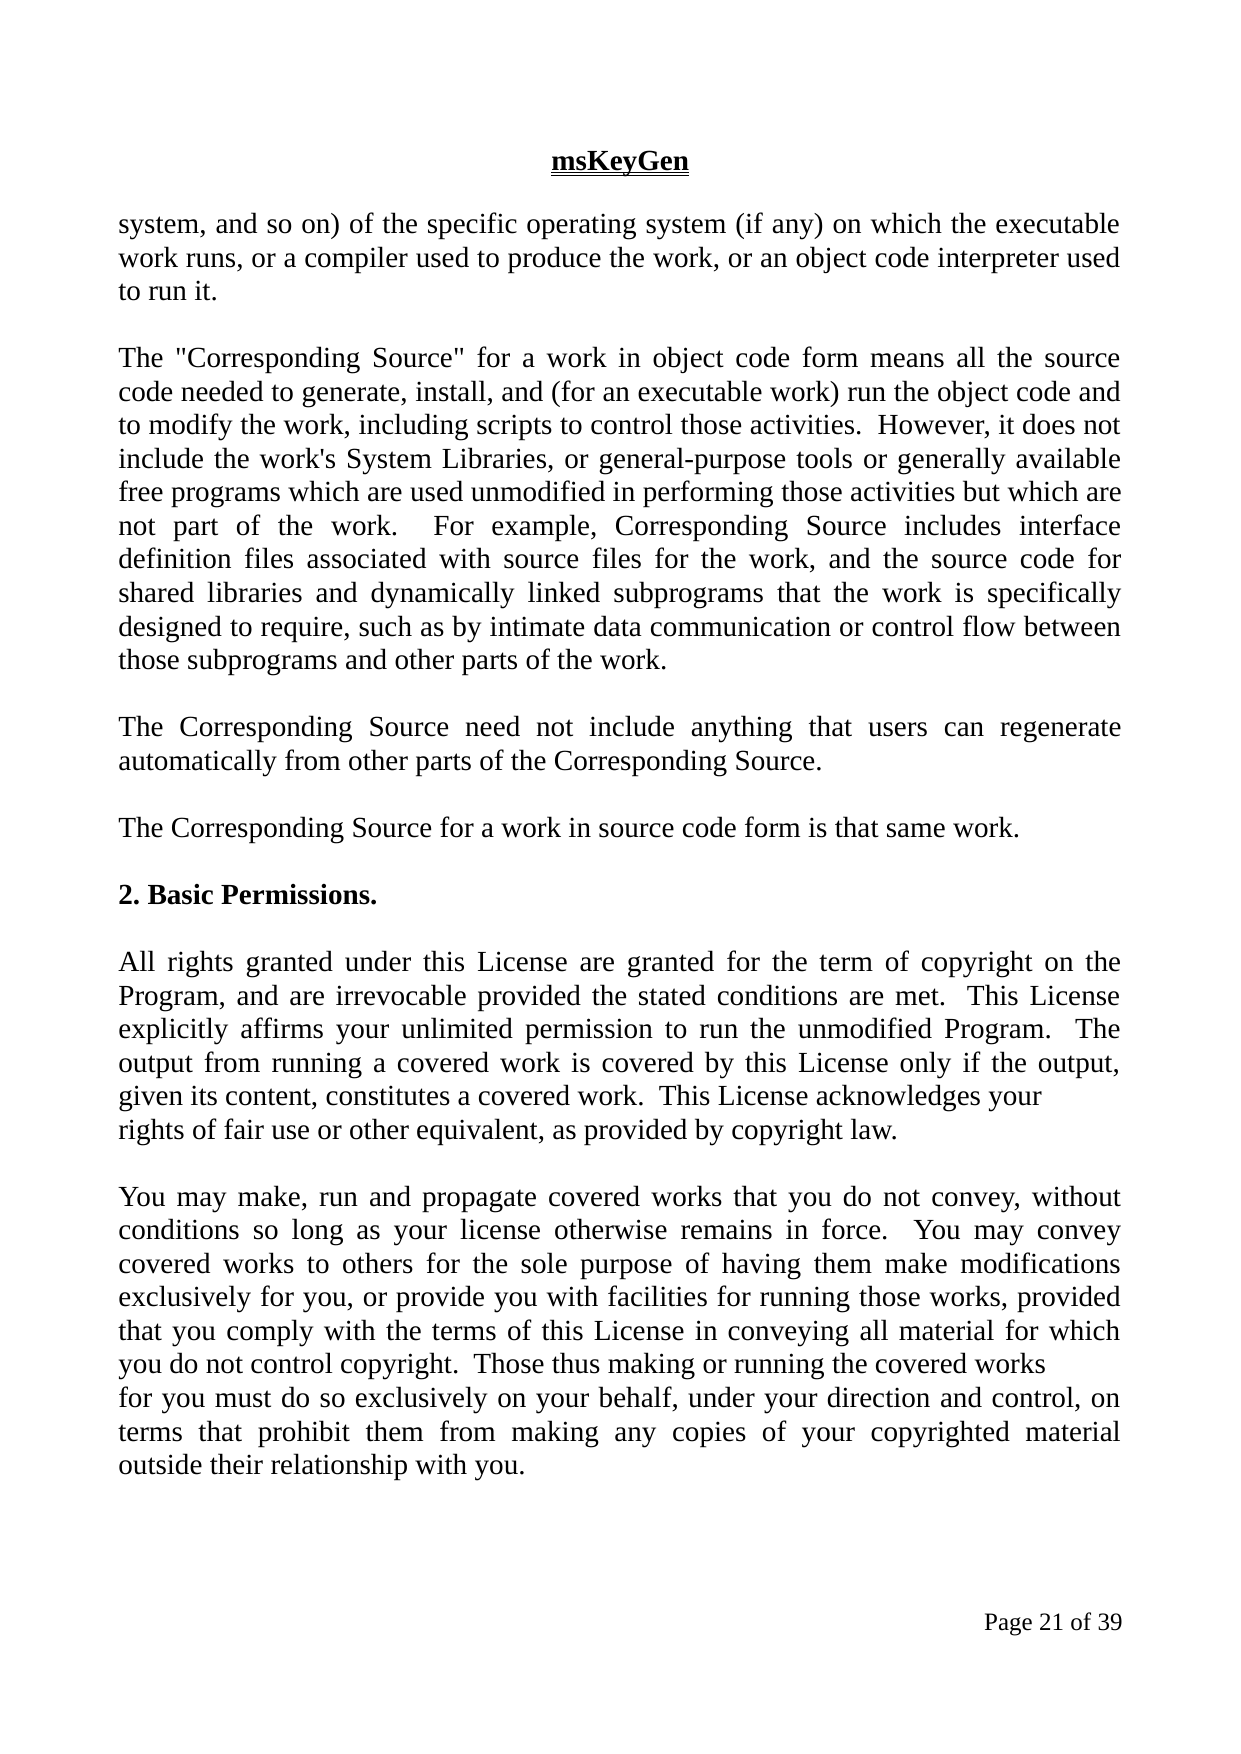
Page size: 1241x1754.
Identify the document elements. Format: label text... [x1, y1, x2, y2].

text system, and so on) of the specific operating system (if any) on which the executable work runs, or a compiler used to produce the work, or an object code interpreter used to run it. [118, 206, 1122, 307]
text All rights granted under this License are granted for the term of copyright on the Program, and are irrevocable provided the stated conditions are met. This License explicitly affirms your unlimited permission to run the unmodified Program. The output from running a covered work is covered by this License only if the output, given its content, constitutes a covered work. This License acknowledges your [118, 944, 1122, 1112]
text 2. Basic Permissions. [118, 877, 1122, 911]
text for you must do so exclusively on your behalf, under your direction and control, on terms that prohibit them from making any copies of your copyrighted material outside their relationship with you. [118, 1380, 1122, 1481]
text You may make, run and propagate covered works that you do not convey, without conditions so long as your license otherwise remains in force. You may convey covered works to others for the sole purpose of having them make modifications exclusively for you, or provide you with facilities for running those works, provided that you comply with the terms of this License in conveying all material for which you do not control copyright. Those thus making or running the covered works [118, 1179, 1122, 1380]
text rights of fair use or other equivalent, as provided by copyright law. [118, 1112, 1122, 1145]
text The Corresponding Source for a work in source code form is that same work. [118, 810, 1122, 843]
text The Corresponding Source need not include anything that users can regenerate automatically from other parts of the Corresponding Source. [118, 709, 1122, 776]
text The "Corresponding Source" for a work in object code form means all the source code needed to generate, install, and (for an executable work) run the object code and to modify the work, including scripts to control those activities. However, it does not include the work's System Libraries, or general-purpose tools or generally available free programs which are used unmodified in performing those activities but which are not part of the work. For example, Corresponding Source includes interface definition files associated with source files for the work, and the source code for shared libraries and dynamically linked subprograms that the work is specifically designed to require, such as by intimate data communication or control flow between those subprograms and other parts of the work. [118, 340, 1122, 676]
